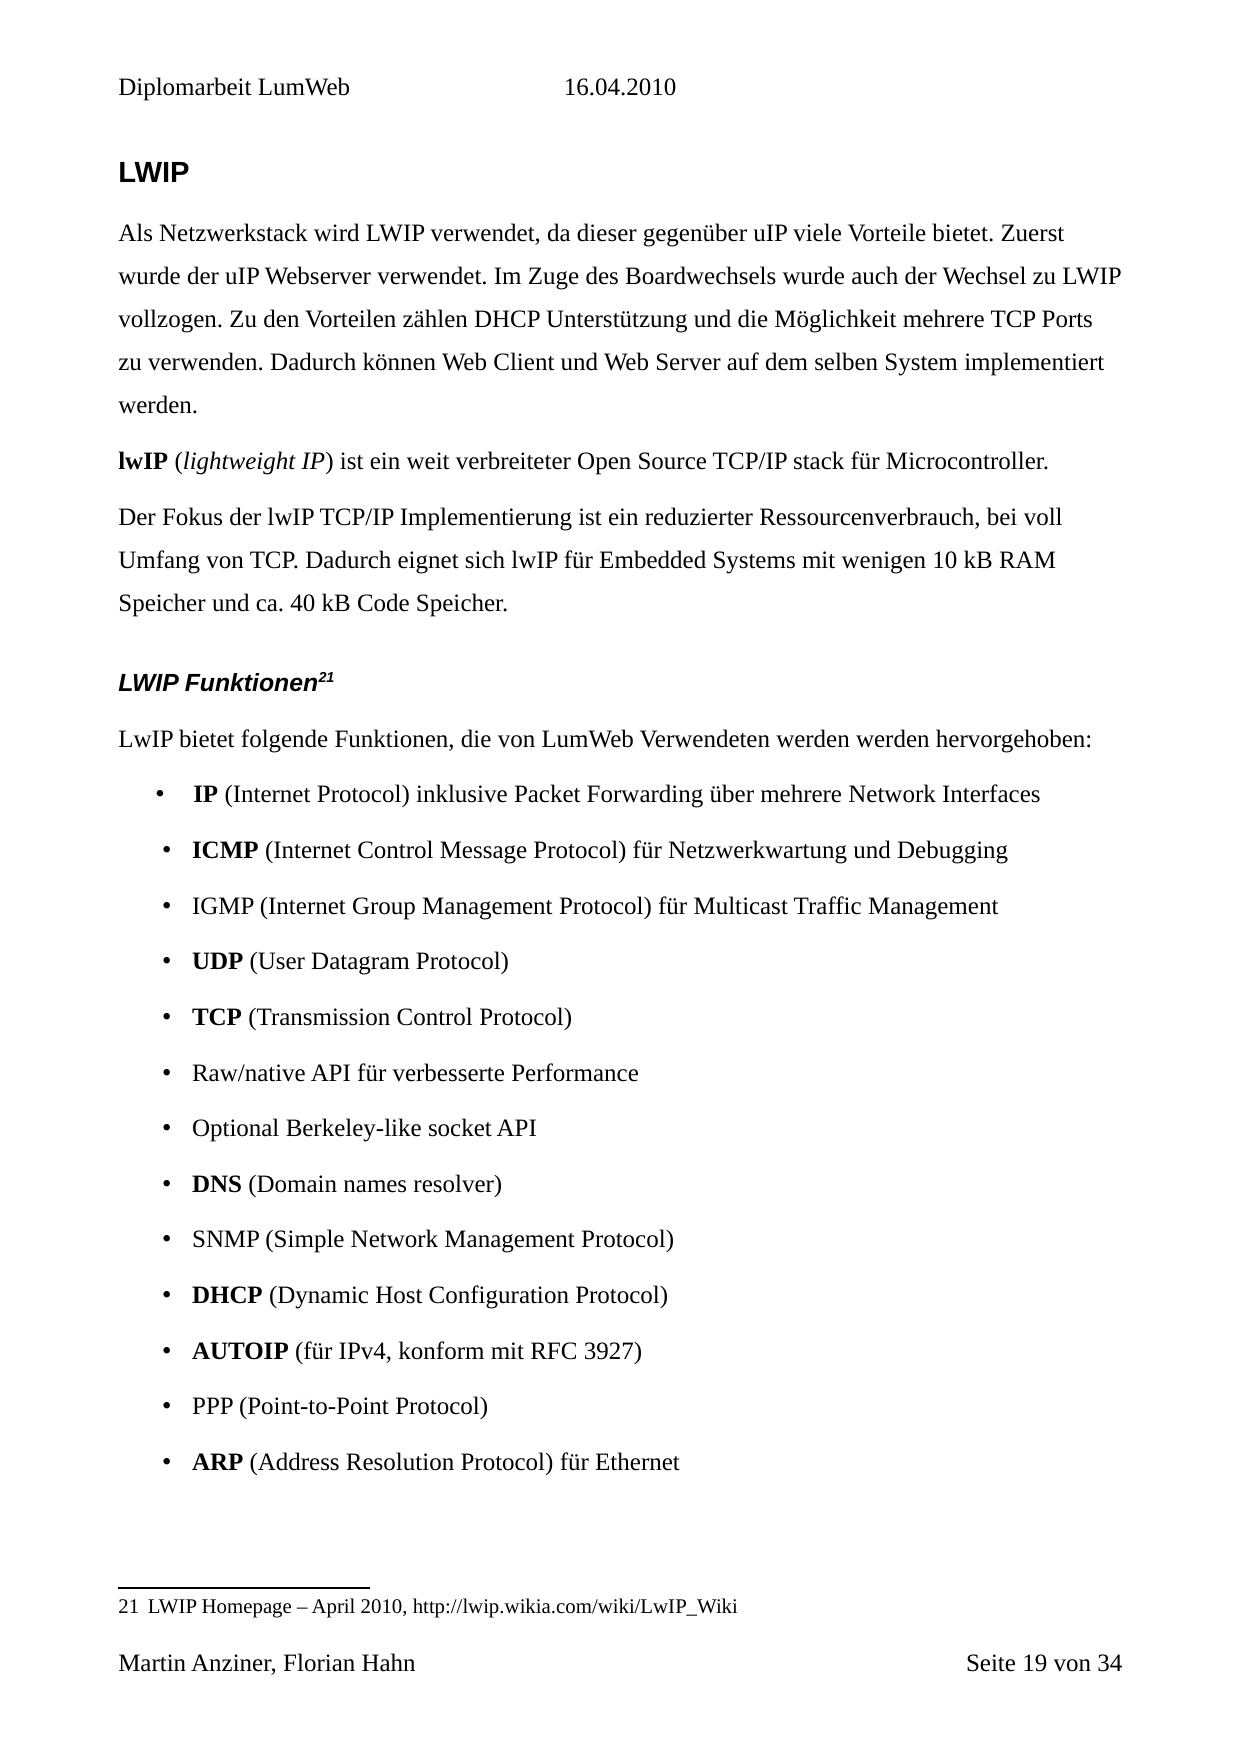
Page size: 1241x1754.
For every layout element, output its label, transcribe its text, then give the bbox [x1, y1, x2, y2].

list SNMP (Simple Network Management Protocol) [162, 1224, 1122, 1253]
list PPP (Point-to-Point Protocol) [162, 1391, 1122, 1420]
subtitle LWIP [118, 155, 1122, 189]
list Raw/native API für verbesserte Performance [162, 1058, 1122, 1086]
list ICMP (Internet Control Message Protocol) für Netzwerkwartung und Debugging [162, 835, 1122, 864]
list IGMP (Internet Group Management Protocol) für Multicast Traffic Management [162, 891, 1122, 919]
list AUTOIP (für IPv4, konform mit RFC 3927) [162, 1336, 1122, 1364]
list DHCP (Dynamic Host Configuration Protocol) [162, 1280, 1122, 1309]
text lwIP (lightweight IP) ist ein weit verbreiteter Open Source TCP/IP stack für Microcontroller. [118, 446, 1122, 475]
list UDP (User Datagram Protocol) [162, 946, 1122, 975]
text Der Fokus der lwIP TCP/IP Implementierung ist ein reduzierter Ressourcenverbrauch, bei voll Umfang von TCP. Dadurch eignet sich lwIP für Embedded Systems mit wenigen 10 kB RAM Speicher und ca. 40 kB Code Speicher. [118, 502, 1122, 617]
list ARP (Address Resolution Protocol) für Ethernet [162, 1447, 1122, 1476]
subtitle LWIP Funktionen [118, 668, 1122, 697]
list IP (Internet Protocol) inklusive Packet Forwarding über mehrere Network Interfaces [156, 779, 1122, 808]
list TCP (Transmission Control Protocol) [162, 1002, 1122, 1031]
text Als Netzwerkstack wird LWIP verwendet, da dieser gegenüber uIP viele Vorteile bietet. Zuerst wurde der uIP Webserver verwendet. Im Zuge des Boardwechsels wurde auch der Wechsel zu LWIP vollzogen. Zu den Vorteilen zählen DHCP Unterstützung und die Möglichkeit mehrere TCP Ports zu verwenden. Dadurch können Web Client und Web Server auf dem selben System implementiert werden. [118, 218, 1122, 419]
list DNS (Domain names resolver) [162, 1169, 1122, 1198]
list Optional Berkeley-like socket API [162, 1113, 1122, 1142]
text LwIP bietet folgende Funktionen, die von LumWeb Verwendeten werden werden hervorgehoben: [118, 724, 1122, 753]
text LWIP Homepage – April 2010, http://lwip.wikia.com/wiki/LwIP_Wiki [118, 1594, 1122, 1618]
